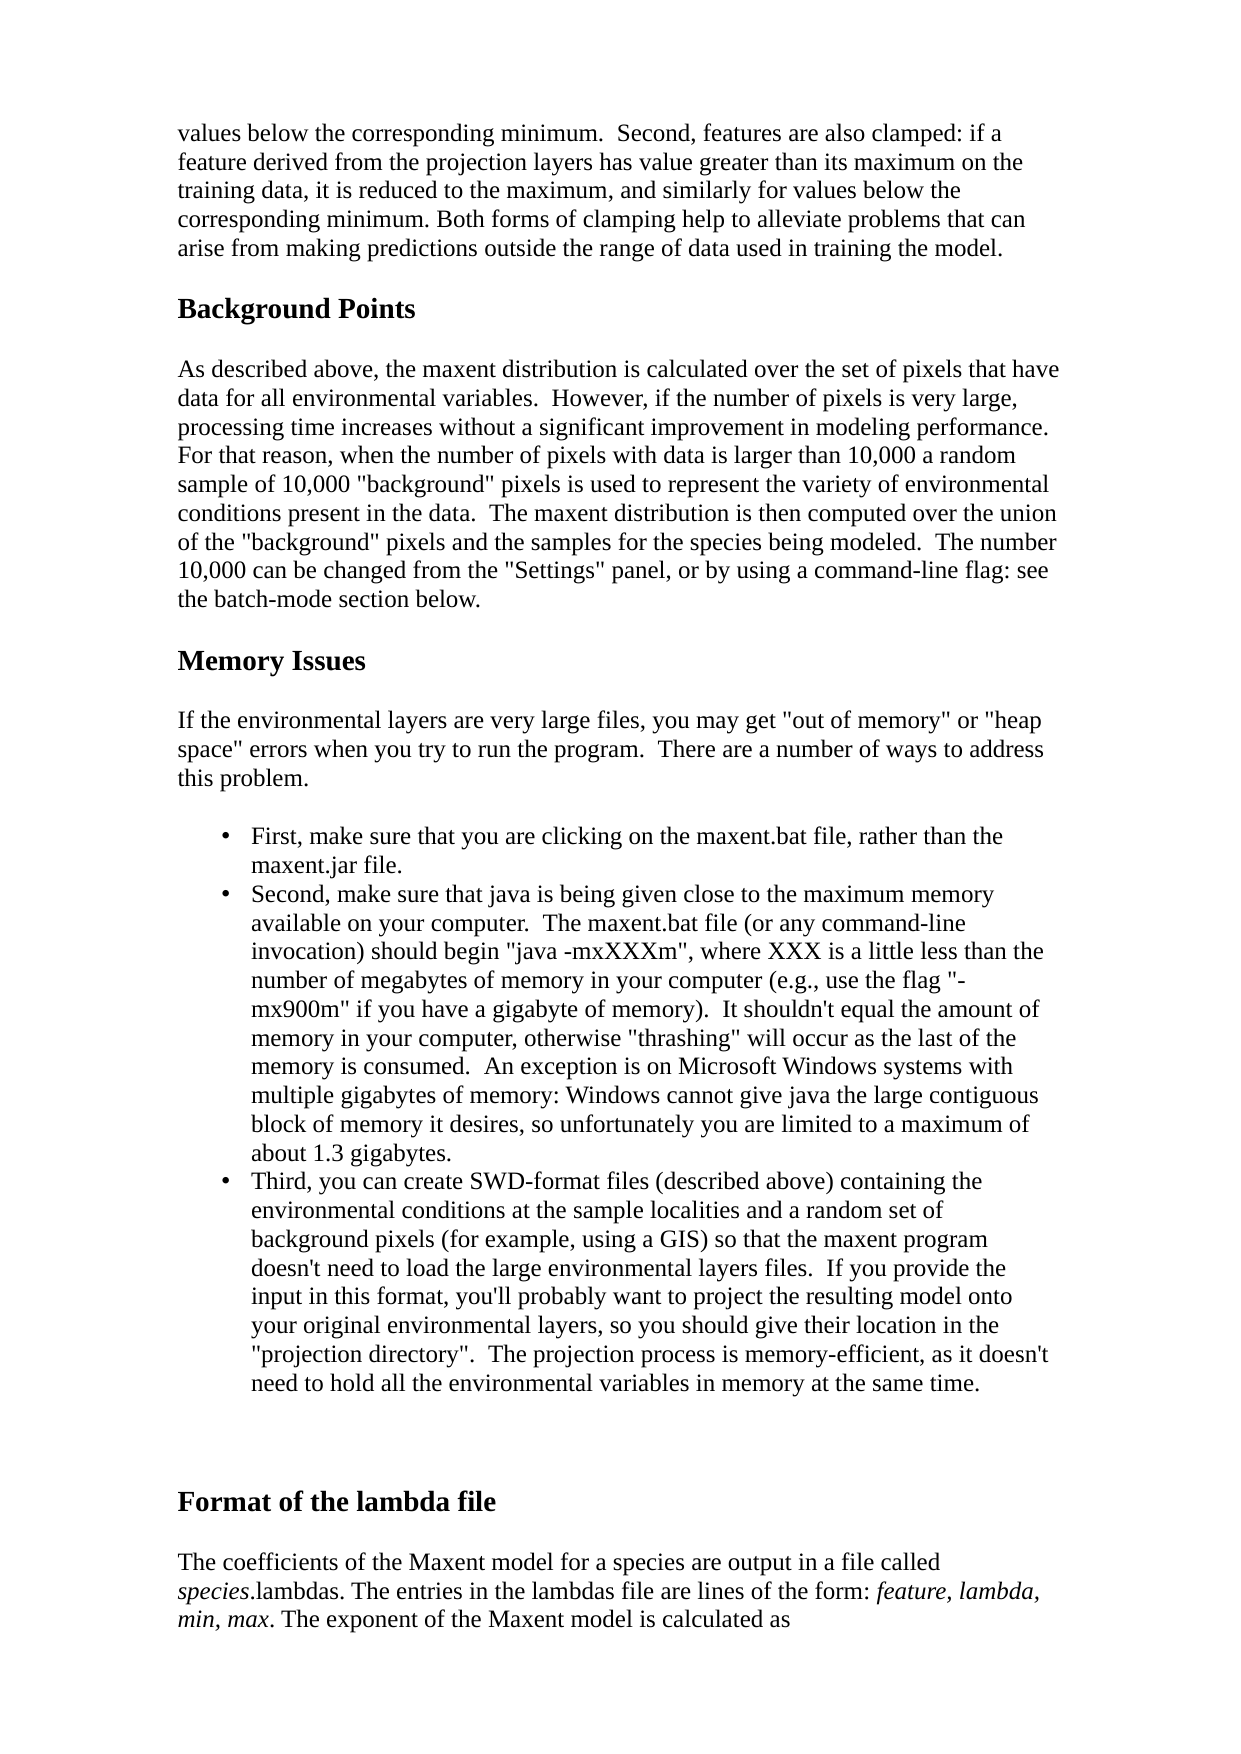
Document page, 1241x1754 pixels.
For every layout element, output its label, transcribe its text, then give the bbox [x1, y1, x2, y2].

text values below the corresponding minimum. Second, features are also clamped: if a feature derived from the projection layers has value greater than its maximum on the training data, it is reduced to the maximum, and similarly for values below the corresponding minimum. Both forms of clamping help to alleviate problems that can arise from making predictions outside the range of data used in training the model. [177, 118, 1063, 262]
list First, make sure that you are clicking on the maxent.bat file, rather than the maxent.jar file. [221, 821, 1063, 879]
subtitle Memory Issues [177, 643, 1063, 676]
text If the environmental layers are very large files, you may get "out of memory" or "heap space" errors when you try to run the program. There are a number of ways to address this problem. [177, 706, 1063, 792]
list Third, you can create SWD-format files (described above) containing the environmental conditions at the sample localities and a random set of background pixels (for example, using a GIS) so that the maxent program doesn't need to load the large environmental layers files. If you provide the input in this format, you'll probably want to project the resulting model onto your original environmental layers, so you should give their location in the "projection directory". The projection process is memory-efficient, as it doesn't need to hold all the environmental variables in memory at the same time. [221, 1166, 1063, 1396]
list Second, make sure that java is being given close to the maximum memory available on your computer. The maxent.bat file (or any command-line invocation) should begin "java -mxXXXm", where XXX is a little less than the number of megabytes of memory in your computer (e.g., use the flag "-mx900m" if you have a gigabyte of memory). It shouldn't equal the amount of memory in your computer, otherwise "thrashing" will occur as the last of the memory is consumed. An exception is on Microsoft Windows systems with multiple gigabytes of memory: Windows cannot give java the large contiguous block of memory it desires, so unfortunately you are limited to a maximum of about 1.3 gigabytes. [221, 879, 1063, 1166]
text As described above, the maxent distribution is calculated over the set of pixels that have data for all environmental variables. However, if the number of pixels is very large, processing time increases without a significant improvement in modeling performance. For that reason, when the number of pixels with data is larger than 10,000 a random sample of 10,000 "background" pixels is used to represent the variety of environmental conditions present in the data. The maxent distribution is then computed over the union of the "background" pixels and the samples for the species being modeled. The number 10,000 can be changed from the "Settings" panel, or by using a command-line flag: see the batch-mode section below. [177, 354, 1063, 613]
text The coefficients of the Maxent model for a species are output in a file called species.lambdas. The entries in the lambdas file are lines of the form: feature, lambda, min, max. The exponent of the Maxent model is calculated as [177, 1547, 1063, 1633]
subtitle Format of the lambda file [177, 1484, 1063, 1518]
subtitle Background Points [177, 291, 1063, 325]
